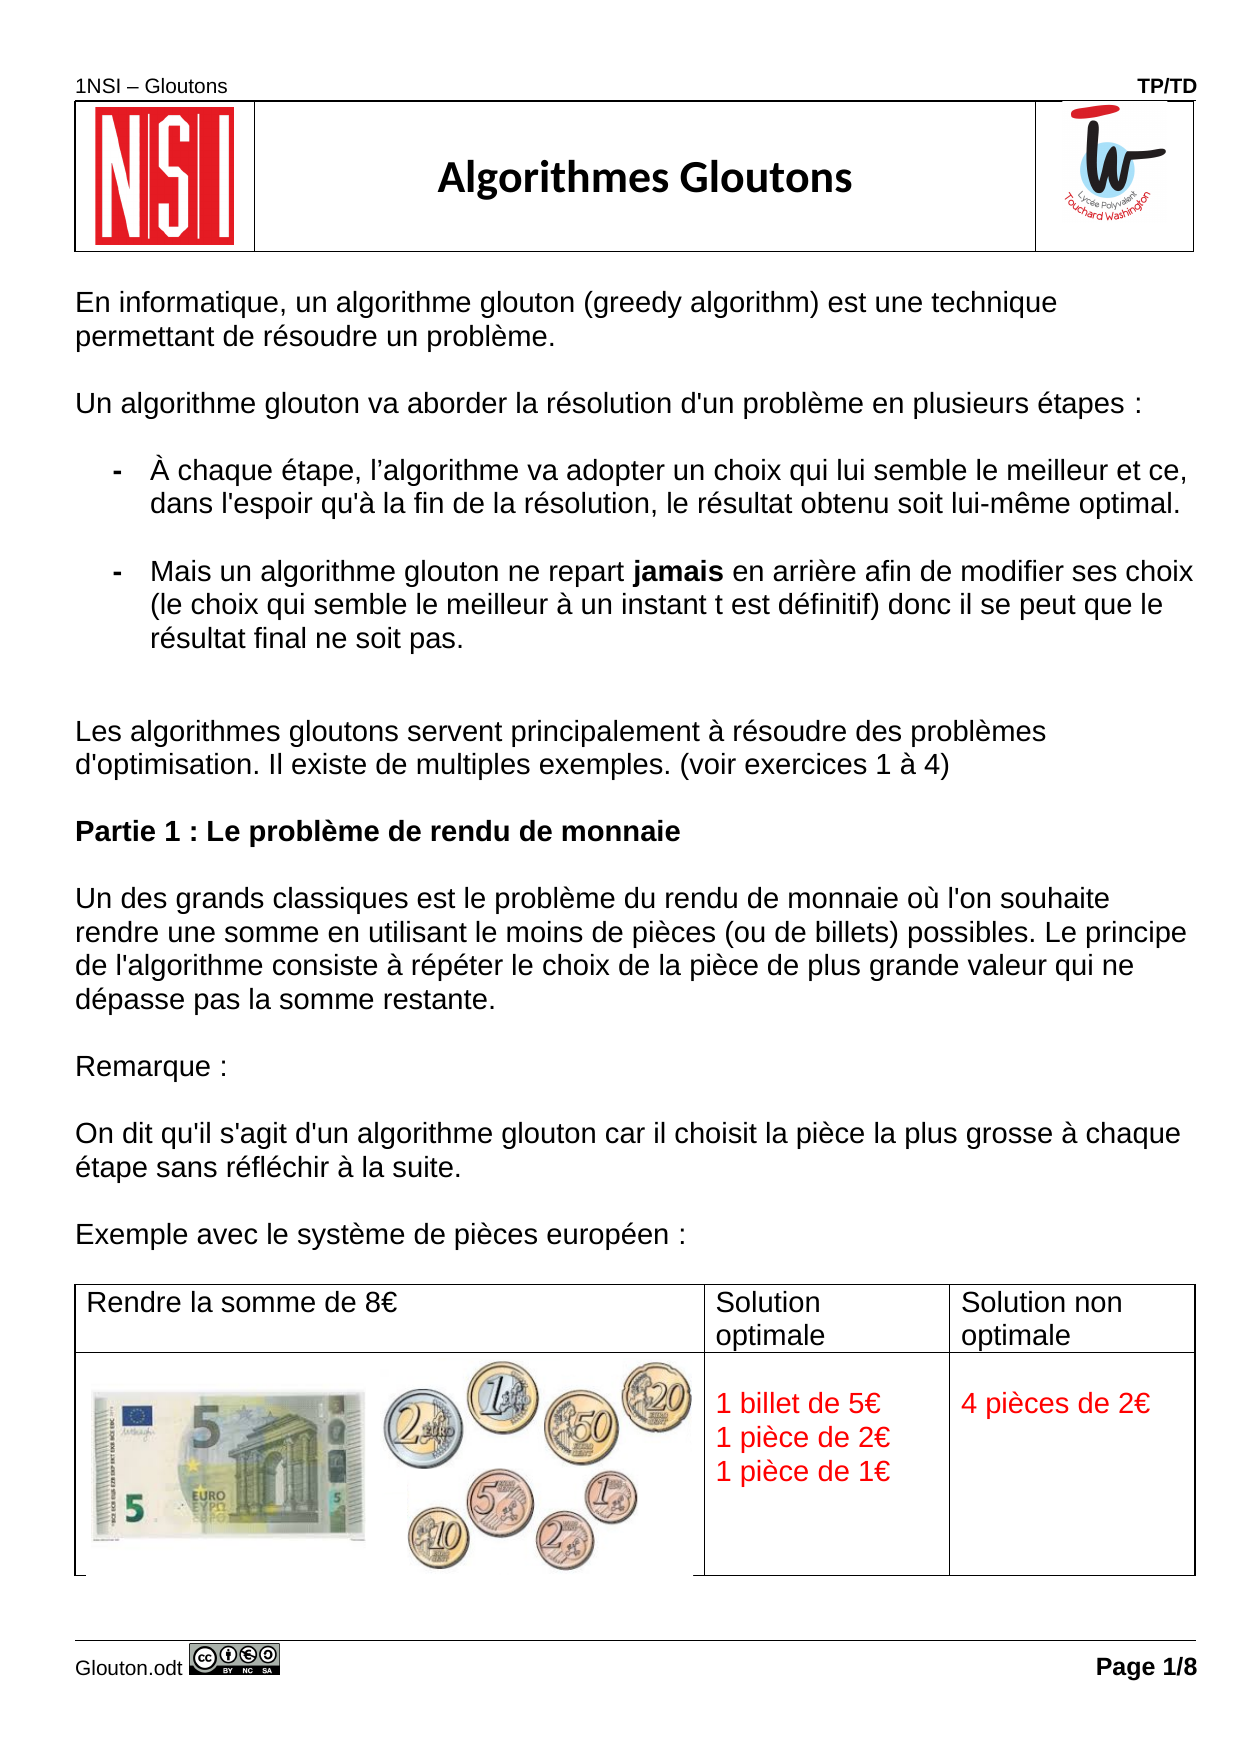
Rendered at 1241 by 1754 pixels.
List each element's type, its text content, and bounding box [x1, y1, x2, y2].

text Un algorithme glouton va aborder la résolution d'un problème en plusieurs étapes : [75, 386, 1196, 419]
text En informatique, un algorithme glouton (greedy algorithm) est une technique permettant de résoudre un problème. [75, 285, 1196, 352]
text Partie 1 : Le problème de rendu de monnaie [75, 814, 1196, 848]
table_cell 4 pièces de 2€ [950, 1353, 1194, 1575]
picture [1062, 101, 1168, 223]
table_header Solution optimale [705, 1285, 949, 1352]
text Un des grands classiques est le problème du rendu de monnaie où l'on souhaite rendre une somme en utilisant le moins de pièces (ou de billets) possibles. Le principe de l'algorithme consiste à répéter le choix de la pièce de plus grande valeur qui ne dépasse pas la somme restante. [75, 881, 1196, 1016]
table_header Rendre la somme de 8€ [76, 1285, 704, 1352]
table_cell [76, 1353, 86, 1575]
list À chaque étape, l’algorithme va adopter un choix qui lui semble le meilleur et ce, dans l'espoir qu'à la fin de la résolution, le résultat obtenu soit lui-même optimal. [112, 453, 1196, 520]
table_header Algorithmes Gloutons [255, 102, 1035, 251]
text Les algorithmes gloutons servent principalement à résoudre des problèmes d'optimisation. Il existe de multiples exemples. (voir exercices 1 à 4) [75, 714, 1196, 781]
table_header Solution non optimale [950, 1285, 1194, 1352]
table_header [76, 102, 254, 251]
table_cell 1 billet de 5€ 1 pièce de 2€ 1 pièce de 1€ [705, 1353, 949, 1575]
list Mais un algorithme glouton ne repart jamais en arrière afin de modifier ses choix (le choix qui semble le meilleur à un instant t est définitif) donc il se peut que le résultat final ne soit pas. [112, 554, 1196, 654]
text Remarque : [75, 1049, 1196, 1083]
text On dit qu'il s'agit d'un algorithme glouton car il choisit la pièce la plus grosse à chaque étape sans réfléchir à la suite. [75, 1116, 1196, 1183]
table_header [1036, 102, 1193, 251]
text Exemple avec le système de pièces européen : [75, 1217, 1196, 1250]
picture [189, 1643, 280, 1675]
table_cell [694, 1353, 704, 1575]
